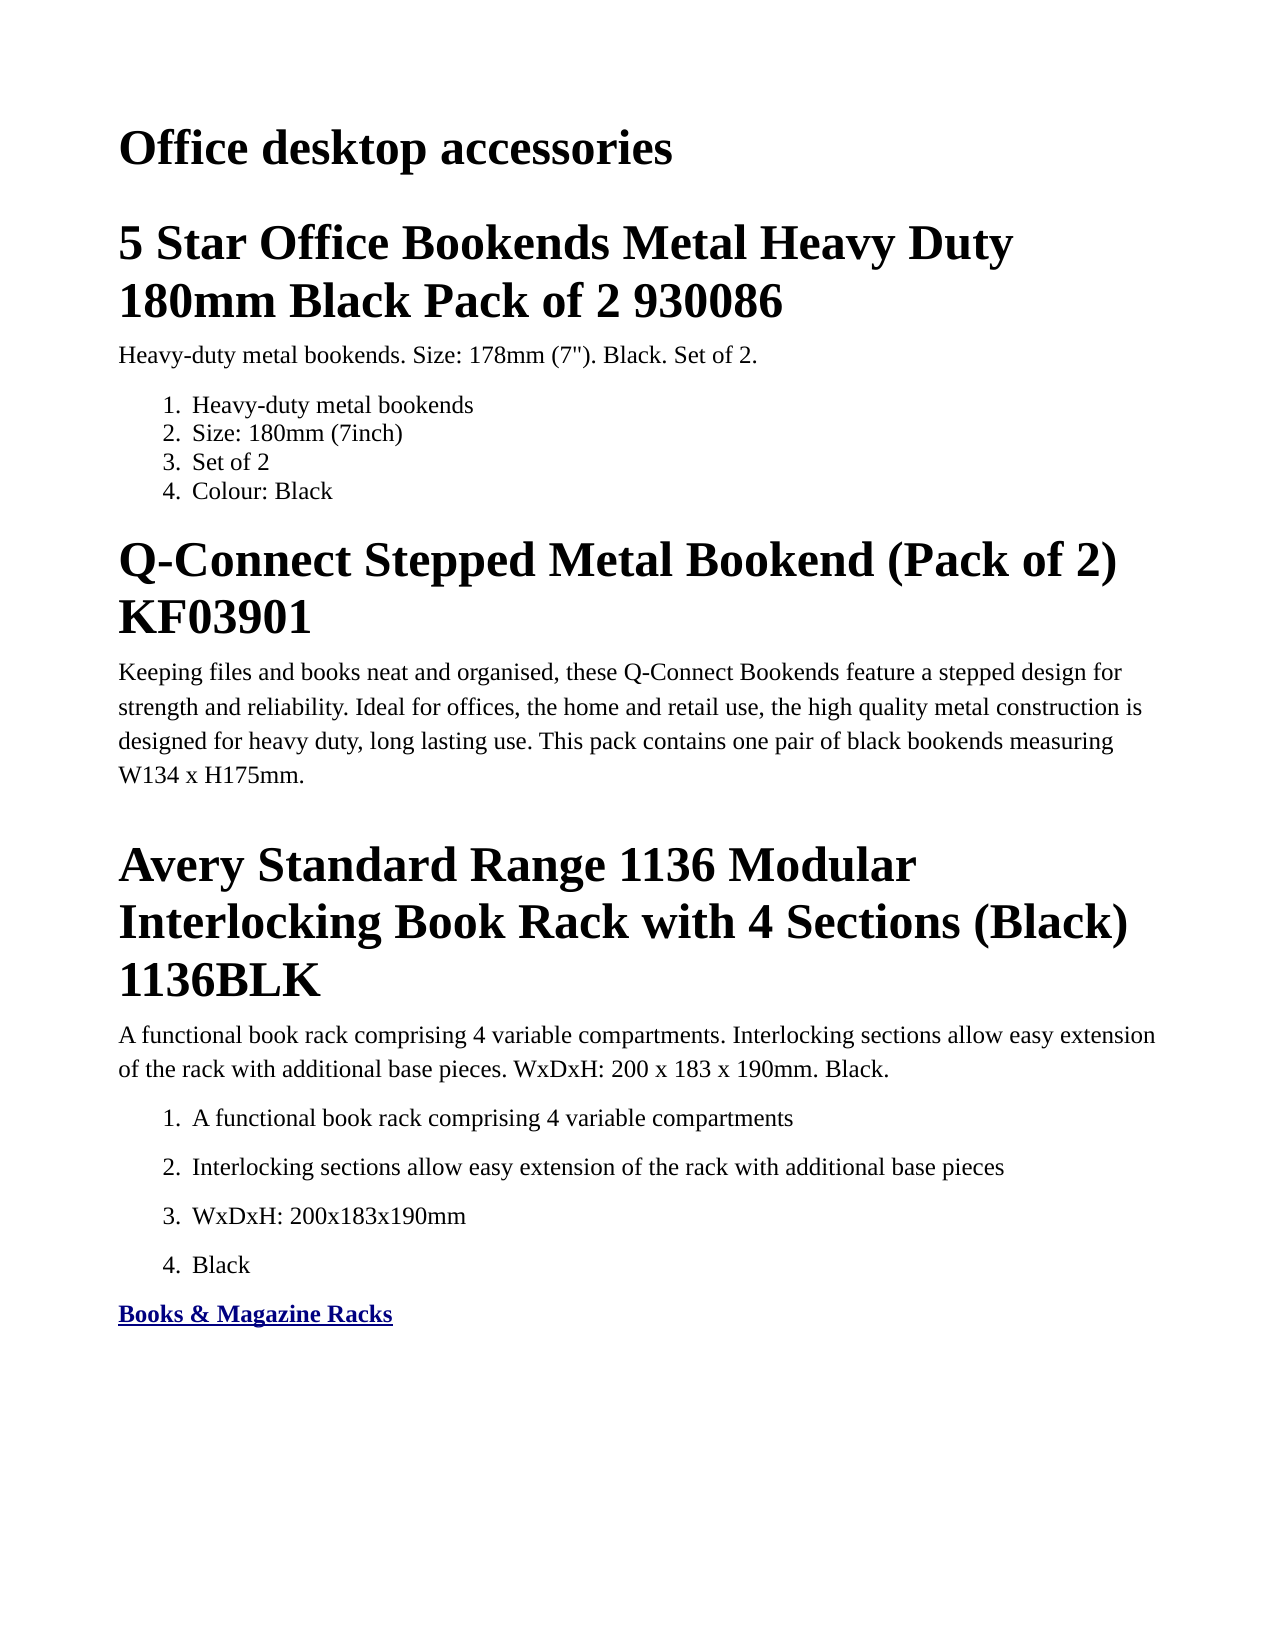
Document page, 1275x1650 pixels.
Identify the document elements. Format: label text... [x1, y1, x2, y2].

subtitle 5 Star Office Bookends Metal Heavy Duty 180mm Black Pack of 2 930086 [118, 213, 1157, 328]
subtitle Office desktop accessories [118, 118, 1157, 176]
list Black [162, 1250, 1157, 1279]
text Keeping files and books neat and organised, these Q-Connect Bookends feature a stepped design for strength and reliability. Ideal for offices, the home and retail use, the high quality metal construction is designed for heavy duty, long lasting use. This pack contains one pair of black bookends measuring W134 x H175mm. [118, 657, 1157, 789]
text A functional book rack comprising 4 variable compartments. Interlocking sections allow easy extension of the rack with additional base pieces. WxDxH: 200 x 183 x 190mm. Black. [118, 1020, 1157, 1083]
subtitle Avery Standard Range 1136 Modular Interlocking Book Rack with 4 Sections (Black) 1136BLK [118, 835, 1157, 1007]
list Interlocking sections allow easy extension of the rack with additional base pieces [162, 1152, 1157, 1181]
list Colour: Black [162, 476, 1157, 505]
subtitle Q-Connect Stepped Metal Bookend (Pack of 2) KF03901 [118, 530, 1157, 645]
list A functional book rack comprising 4 variable compartments [162, 1103, 1157, 1132]
text Heavy-duty metal bookends. Size: 178mm (7"). Black. Set of 2. [118, 341, 1157, 369]
list Set of 2 [162, 447, 1157, 476]
list Heavy-duty metal bookends [162, 390, 1157, 418]
text Books & Magazine Racks [118, 1299, 1157, 1328]
list Size: 180mm (7inch) [162, 418, 1157, 447]
list WxDxH: 200x183x190mm [162, 1201, 1157, 1230]
